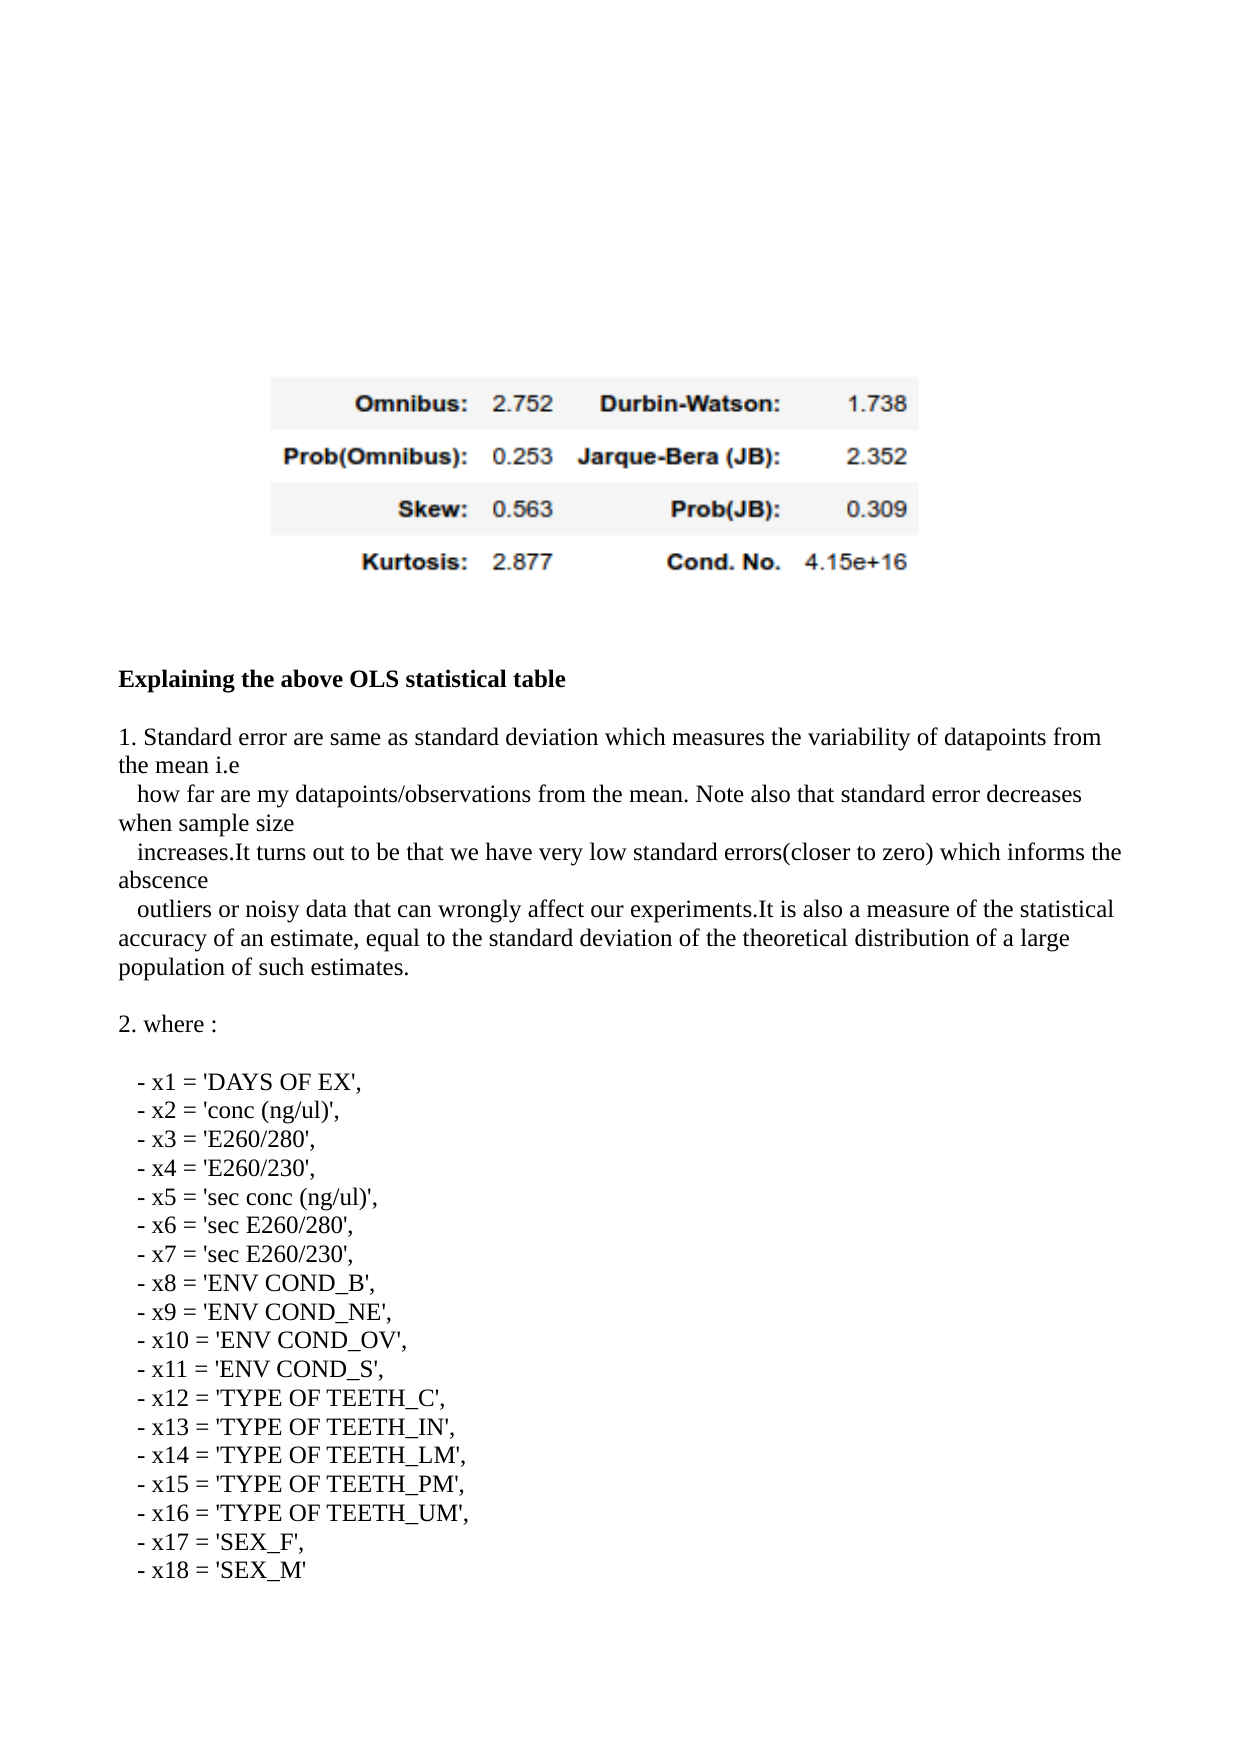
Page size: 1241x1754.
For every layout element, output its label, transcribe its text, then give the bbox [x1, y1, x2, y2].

text 2. where : [118, 1009, 1122, 1038]
text - x8 = 'ENV COND_B', [118, 1268, 1122, 1297]
text - x1 = 'DAYS OF EX', [118, 1067, 1122, 1096]
text - x5 = 'sec conc (ng/ul)', [118, 1182, 1122, 1211]
text - x13 = 'TYPE OF TEETH_IN', [118, 1412, 1122, 1441]
text - x9 = 'ENV COND_NE', [118, 1297, 1122, 1326]
text - x10 = 'ENV COND_OV', [118, 1326, 1122, 1354]
text - x11 = 'ENV COND_S', [118, 1354, 1122, 1383]
text - x7 = 'sec E260/230', [118, 1239, 1122, 1268]
text - x12 = 'TYPE OF TEETH_C', [118, 1383, 1122, 1412]
text - x16 = 'TYPE OF TEETH_UM', [118, 1498, 1122, 1527]
text - x17 = 'SEX_F', [118, 1527, 1122, 1556]
text - x15 = 'TYPE OF TEETH_PM', [118, 1469, 1122, 1498]
text Explaining the above OLS statistical table [118, 664, 1122, 693]
text - x6 = 'sec E260/280', [118, 1211, 1122, 1239]
picture [235, 343, 1005, 623]
text - x18 = 'SEX_M' [118, 1556, 1122, 1584]
text 1. Standard error are same as standard deviation which measures the variability of datapoints from the mean i.e [118, 722, 1122, 779]
text increases.It turns out to be that we have very low standard errors(closer to zero) which informs the abscence [118, 837, 1122, 894]
text how far are my datapoints/observations from the mean. Note also that standard error decreases when sample size [118, 779, 1122, 837]
text - x2 = 'conc (ng/ul)', [118, 1096, 1122, 1124]
text - x4 = 'E260/230', [118, 1153, 1122, 1182]
text - x14 = 'TYPE OF TEETH_LM', [118, 1441, 1122, 1469]
text - x3 = 'E260/280', [118, 1124, 1122, 1153]
text outliers or noisy data that can wrongly affect our experiments.It is also a measure of the statistical accuracy of an estimate, equal to the standard deviation of the theoretical distribution of a large population of such estimates. [118, 894, 1122, 981]
